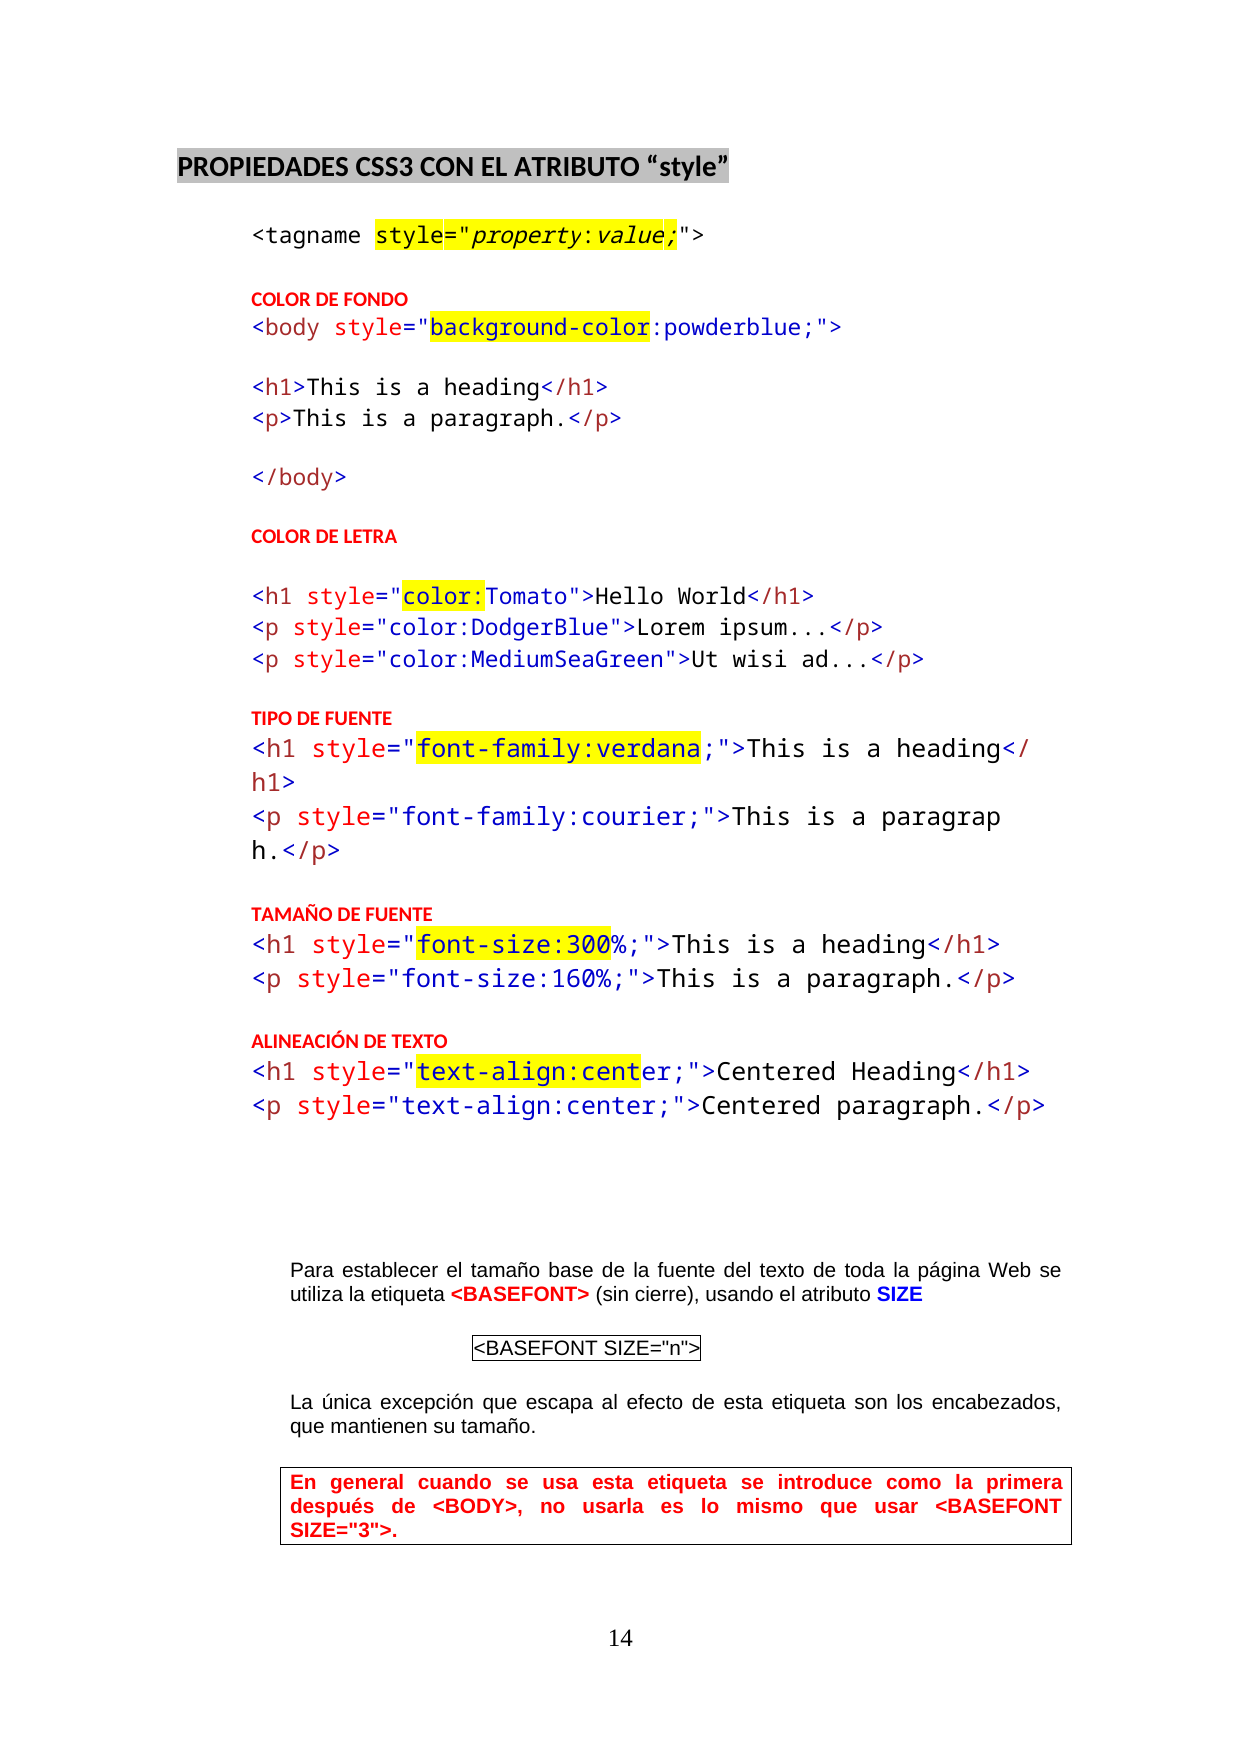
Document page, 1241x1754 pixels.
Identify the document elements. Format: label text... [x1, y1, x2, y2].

text TAMAÑO DE FUENTE [251, 901, 1063, 926]
text [398, 1335, 472, 1361]
text PROPIEDADES CSS3 CON EL ATRIBUTO “style” [177, 148, 1063, 183]
text En general cuando se usa esta etiqueta se introduce como la primera después de <BODY>, no usarla es lo mismo que usar <BASEFONT SIZE="3">. [281, 1468, 1071, 1544]
text <tagname style="property:value;"> [251, 219, 1063, 250]
text <BASEFONT SIZE="n"> [473, 1336, 700, 1360]
text COLOR DE LETRA [251, 523, 1063, 549]
text <h1 style="color:Tomato">Hello World</h1> <p style="color:DodgerBlue">Lorem ipsum...</p> <p style="color:MediumSeaGreen">Ut wisi ad...</p> [251, 580, 1063, 674]
text <h1 style="font-size:300%;">This is a heading</h1> <p style="font-size:160%;">This is a paragraph.</p> [251, 926, 1063, 994]
text La única excepción que escapa al efecto de esta etiqueta son los encabezados, que mantienen su tamaño. [290, 1390, 1063, 1438]
text <h1 style="text-align:center;">Centered Heading</h1> <p style="text-align:center;">Centered paragraph.</p> [251, 1054, 1063, 1122]
text Para establecer el tamaño base de la fuente del texto de toda la página Web se utiliza la etiqueta <BASEFONT> (sin cierre), usando el atributo SIZE [290, 1258, 1063, 1306]
text <h1 style="font-family:verdana;">This is a heading</h1> <p style="font-family:courier;">This is a paragraph.</p> [251, 731, 1063, 867]
text COLOR DE FONDO [251, 286, 1063, 311]
text [701, 1335, 1063, 1361]
text ALINEACIÓN DE TEXTO [251, 1028, 1063, 1054]
text TIPO DE FUENTE [251, 705, 1063, 731]
text <body style="background-color:powderblue;"> <h1>This is a heading</h1> <p>This is a paragraph.</p> </body> [251, 311, 1063, 492]
